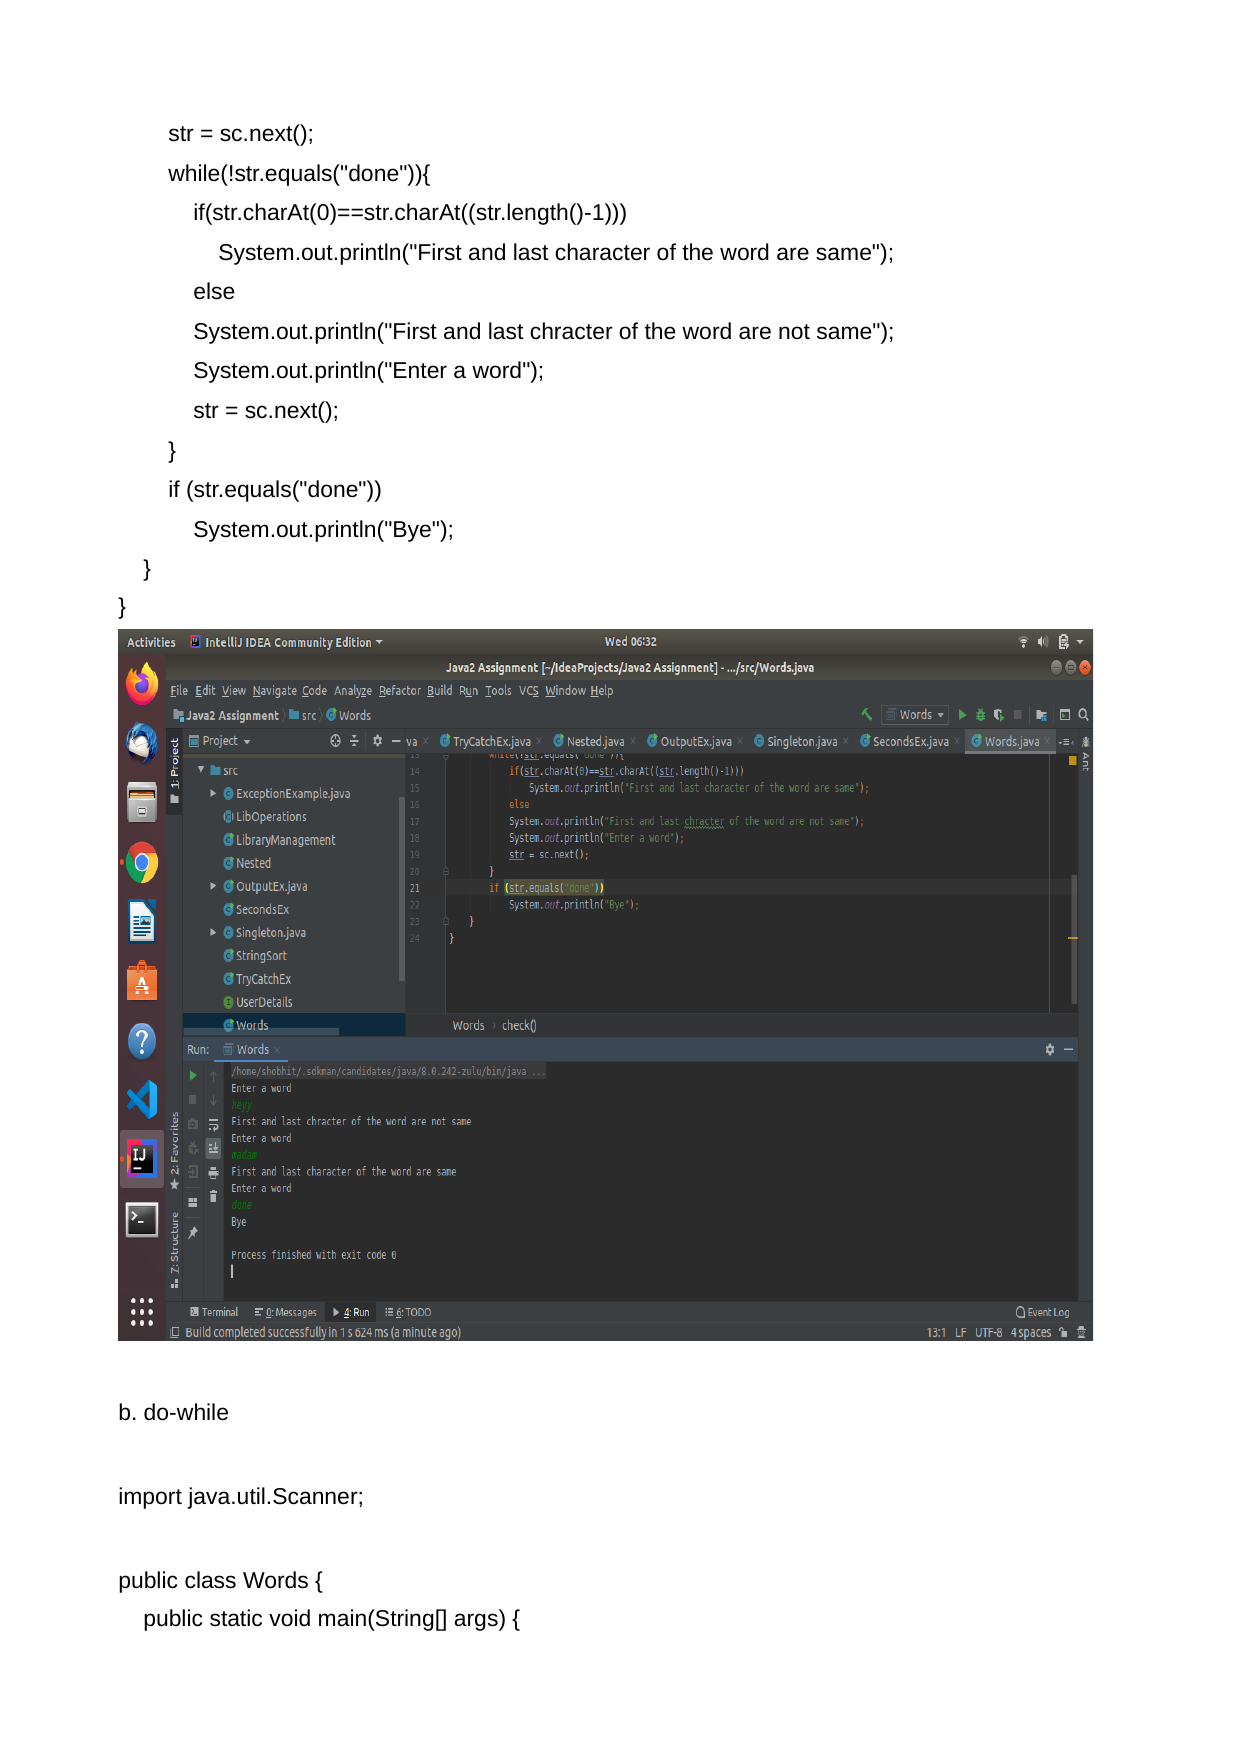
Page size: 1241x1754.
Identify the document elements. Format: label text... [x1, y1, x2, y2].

text else [118, 276, 1122, 305]
text System.out.println("First and last chracter of the word are not same"); [118, 316, 1122, 345]
text System.out.println("Bye"); [118, 514, 1122, 543]
text } [118, 593, 1122, 619]
text public class Words { [118, 1567, 1122, 1593]
text System.out.println("First and last character of the word are same"); [118, 237, 1122, 266]
text import java.util.Scanner; [118, 1483, 1122, 1509]
text if(str.charAt(0)==str.charAt((str.length()-1))) [118, 197, 1122, 226]
text b. do-while [118, 1399, 1122, 1425]
text } [118, 553, 1122, 582]
text public static void main(String[] args) { [118, 1603, 1122, 1632]
text } [118, 435, 1122, 463]
text while(!str.equals("done")){ [118, 158, 1122, 186]
picture [118, 629, 1094, 1341]
text if (str.equals("done")) [118, 474, 1122, 503]
text str = sc.next(); [118, 395, 1122, 424]
text str = sc.next(); [118, 118, 1122, 147]
text System.out.println("Enter a word"); [118, 356, 1122, 384]
